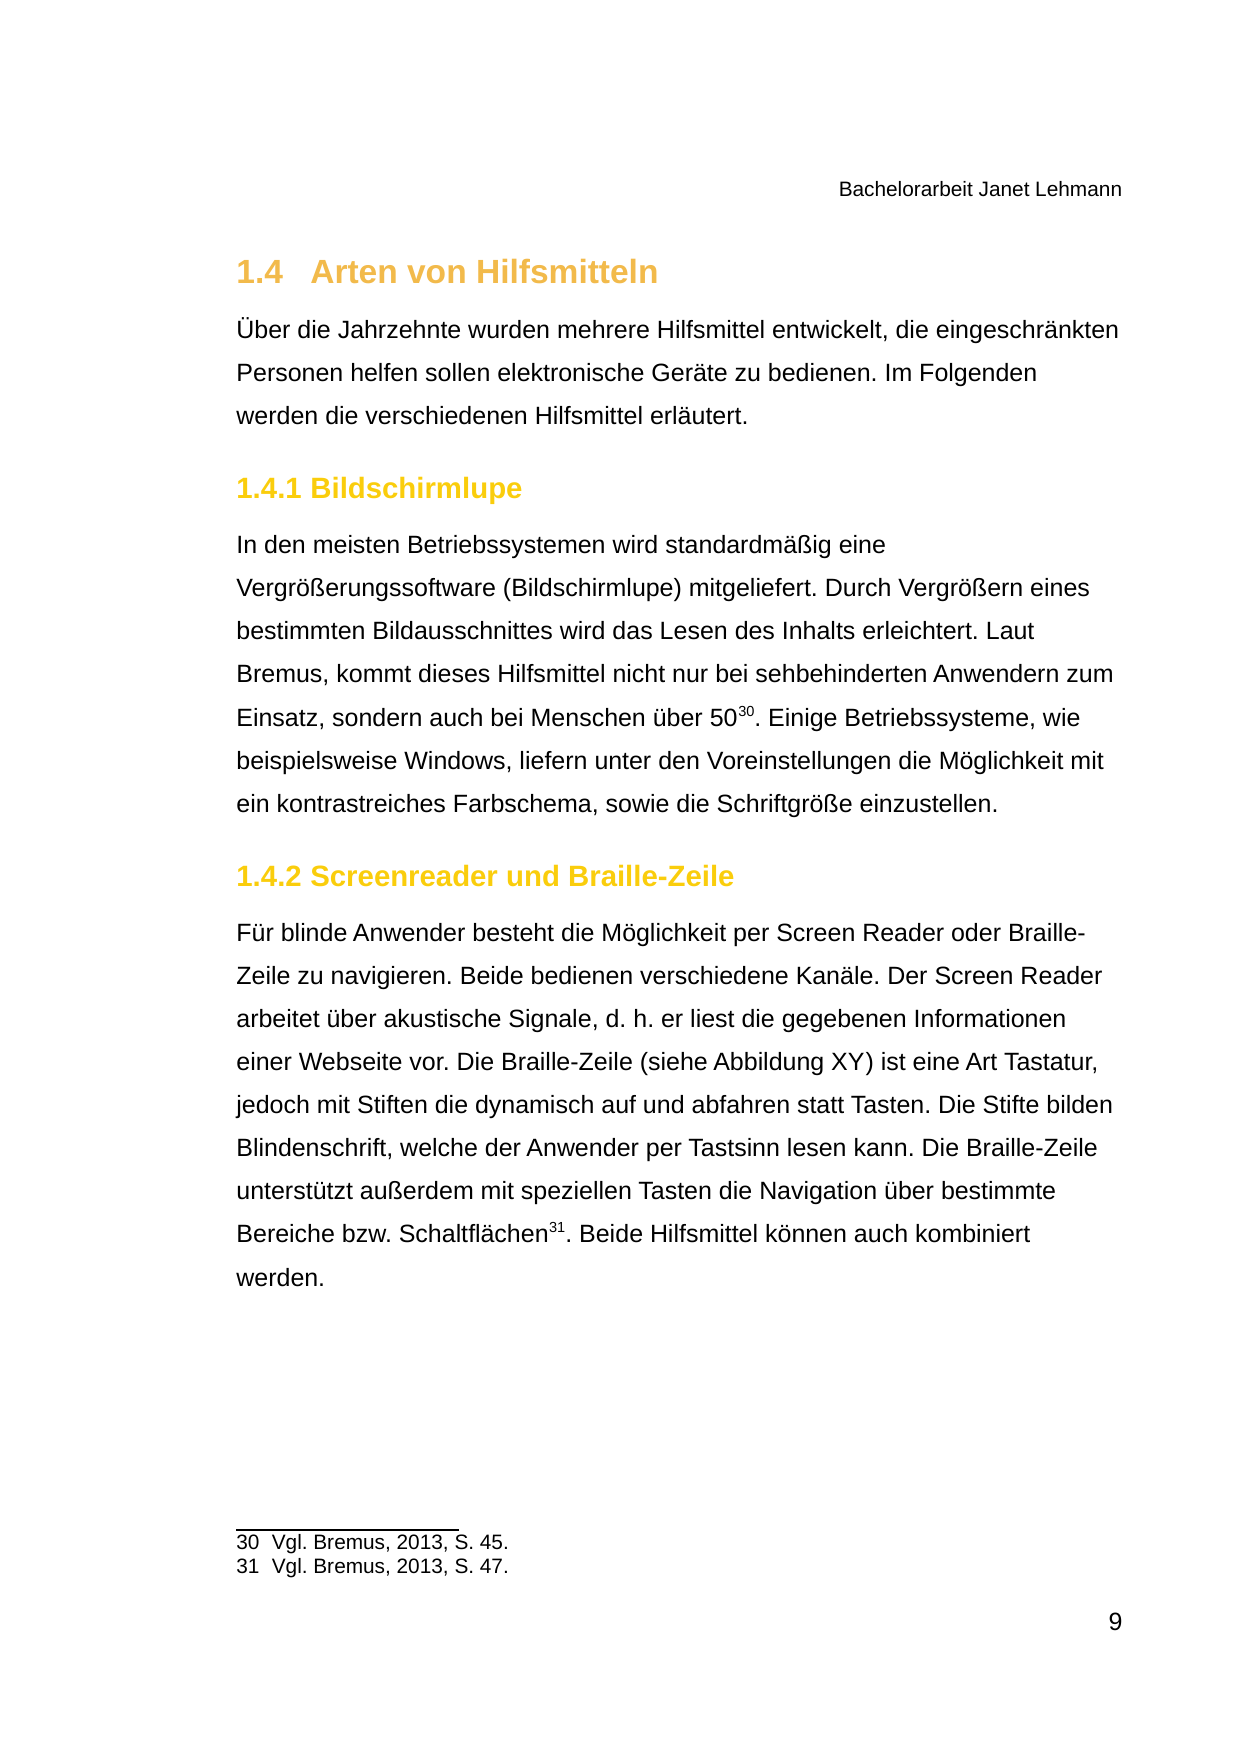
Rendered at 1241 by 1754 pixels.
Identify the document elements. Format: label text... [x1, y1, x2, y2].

text Über die Jahrzehnte wurden mehrere Hilfsmittel entwickelt, die eingeschränkten Personen helfen sollen elektronische Geräte zu bedienen. Im Folgenden werden die verschiedenen Hilfsmittel erläutert. [236, 315, 1122, 430]
text In den meisten Betriebssystemen wird standardmäßig eine Vergrößerungssoftware (Bildschirmlupe) mitgeliefert. Durch Vergrößern eines bestimmten Bildausschnittes wird das Lesen des Inhalts erleichtert. Laut Bremus, kommt dieses Hilfsmittel nicht nur bei sehbehinderten Anwendern zum Einsatz, sondern auch bei Menschen über 50. Einige Betriebssysteme, wie beispielsweise Windows, liefern unter den Voreinstellungen die Möglichkeit mit ein kontrastreiches Farbschema, sowie die Schriftgröße einzustellen. [236, 530, 1122, 817]
subtitle Bildschirmlupe [236, 471, 1122, 505]
text Vgl. Bremus, 2013, S. 45. [236, 1530, 1122, 1554]
subtitle Arten von Hilfsmitteln [236, 251, 1122, 290]
text Vgl. Bremus, 2013, S. 47. [236, 1554, 1122, 1578]
text Für blinde Anwender besteht die Möglichkeit per Screen Reader oder Braille-Zeile zu navigieren. Beide bedienen verschiedene Kanäle. Der Screen Reader arbeitet über akustische Signale, d. h. er liest die gegebenen Informationen einer Webseite vor. Die Braille-Zeile (siehe Abbildung XY) ist eine Art Tastatur, jedoch mit Stiften die dynamisch auf und abfahren statt Tasten. Die Stifte bilden Blindenschrift, welche der Anwender per Tastsinn lesen kann. Die Braille-Zeile unterstützt außerdem mit speziellen Tasten die Navigation über bestimmte Bereiche bzw. Schaltflächen. Beide Hilfsmittel können auch kombiniert werden. [236, 917, 1122, 1291]
subtitle Screenreader und Braille-Zeile [236, 859, 1122, 893]
